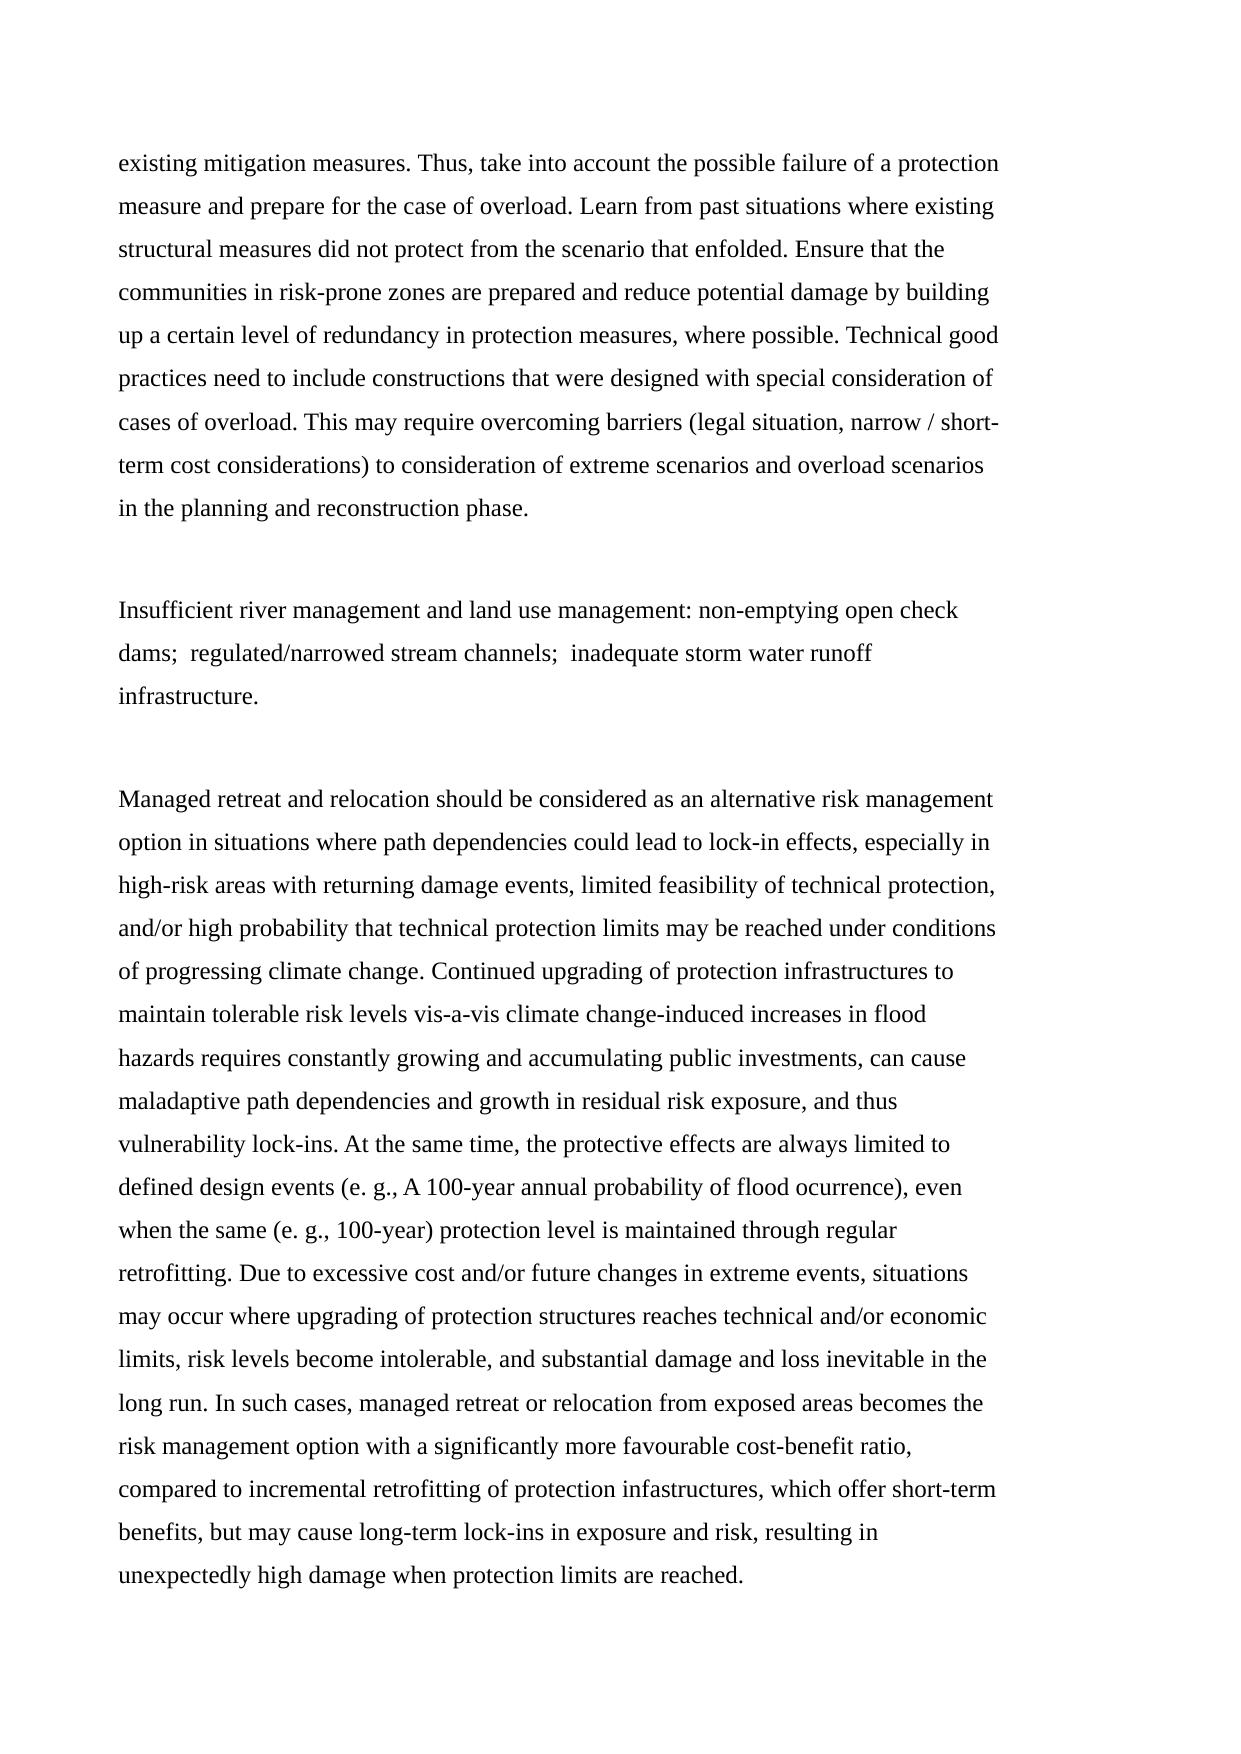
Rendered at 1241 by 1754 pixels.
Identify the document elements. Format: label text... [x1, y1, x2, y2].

table_cell Insufficient river management and land use management: non-emptying open check dams; regulated/narrowed stream channels; inadequate storm water runoff infrastructure. [115, 566, 1004, 754]
table_cell existing mitigation measures. Thus, take into account the possible failure of a protection measure and prepare for the case of overload. Learn from past situations where existing structural measures did not protect from the scenario that enfolded. Ensure that the communities in risk-prone zones are prepared and reduce potential damage by building up a certain level of redundancy in protection measures, where possible. Technical good practices need to include constructions that were designed with special consideration of cases of overload. This may require overcoming barriers (legal situation, narrow / short-term cost considerations) to consideration of extreme scenarios and overload scenarios in the planning and reconstruction phase. [115, 118, 1004, 566]
table_cell Managed retreat and relocation should be considered as an alternative risk management option in situations where path dependencies could lead to lock-in effects, especially in high-risk areas with returning damage events, limited feasibility of technical protection, and/or high probability that technical protection limits may be reached under conditions of progressing climate change. Continued upgrading of protection infrastructures to maintain tolerable risk levels vis-a-vis climate change-induced increases in flood hazards requires constantly growing and accumulating public investments, can cause maladaptive path dependencies and growth in residual risk exposure, and thus vulnerability lock-ins. At the same time, the protective effects are always limited to defined design events (e. g., A 100-year annual probability of flood ocurrence), even when the same (e. g., 100-year) protection level is maintained through regular retrofitting. Due to excessive cost and/or future changes in extreme events, situations may occur where upgrading of protection structures reaches technical and/or economic limits, risk levels become intolerable, and substantial damage and loss inevitable in the long run. In such cases, managed retreat or relocation from exposed areas becomes the risk management option with a significantly more favourable cost-benefit ratio, compared to incremental retrofitting of protection infastructures, which offer short-term benefits, but may cause long-term lock-ins in exposure and risk, resulting in unexpectedly high damage when protection limits are reached. [115, 754, 1004, 1633]
